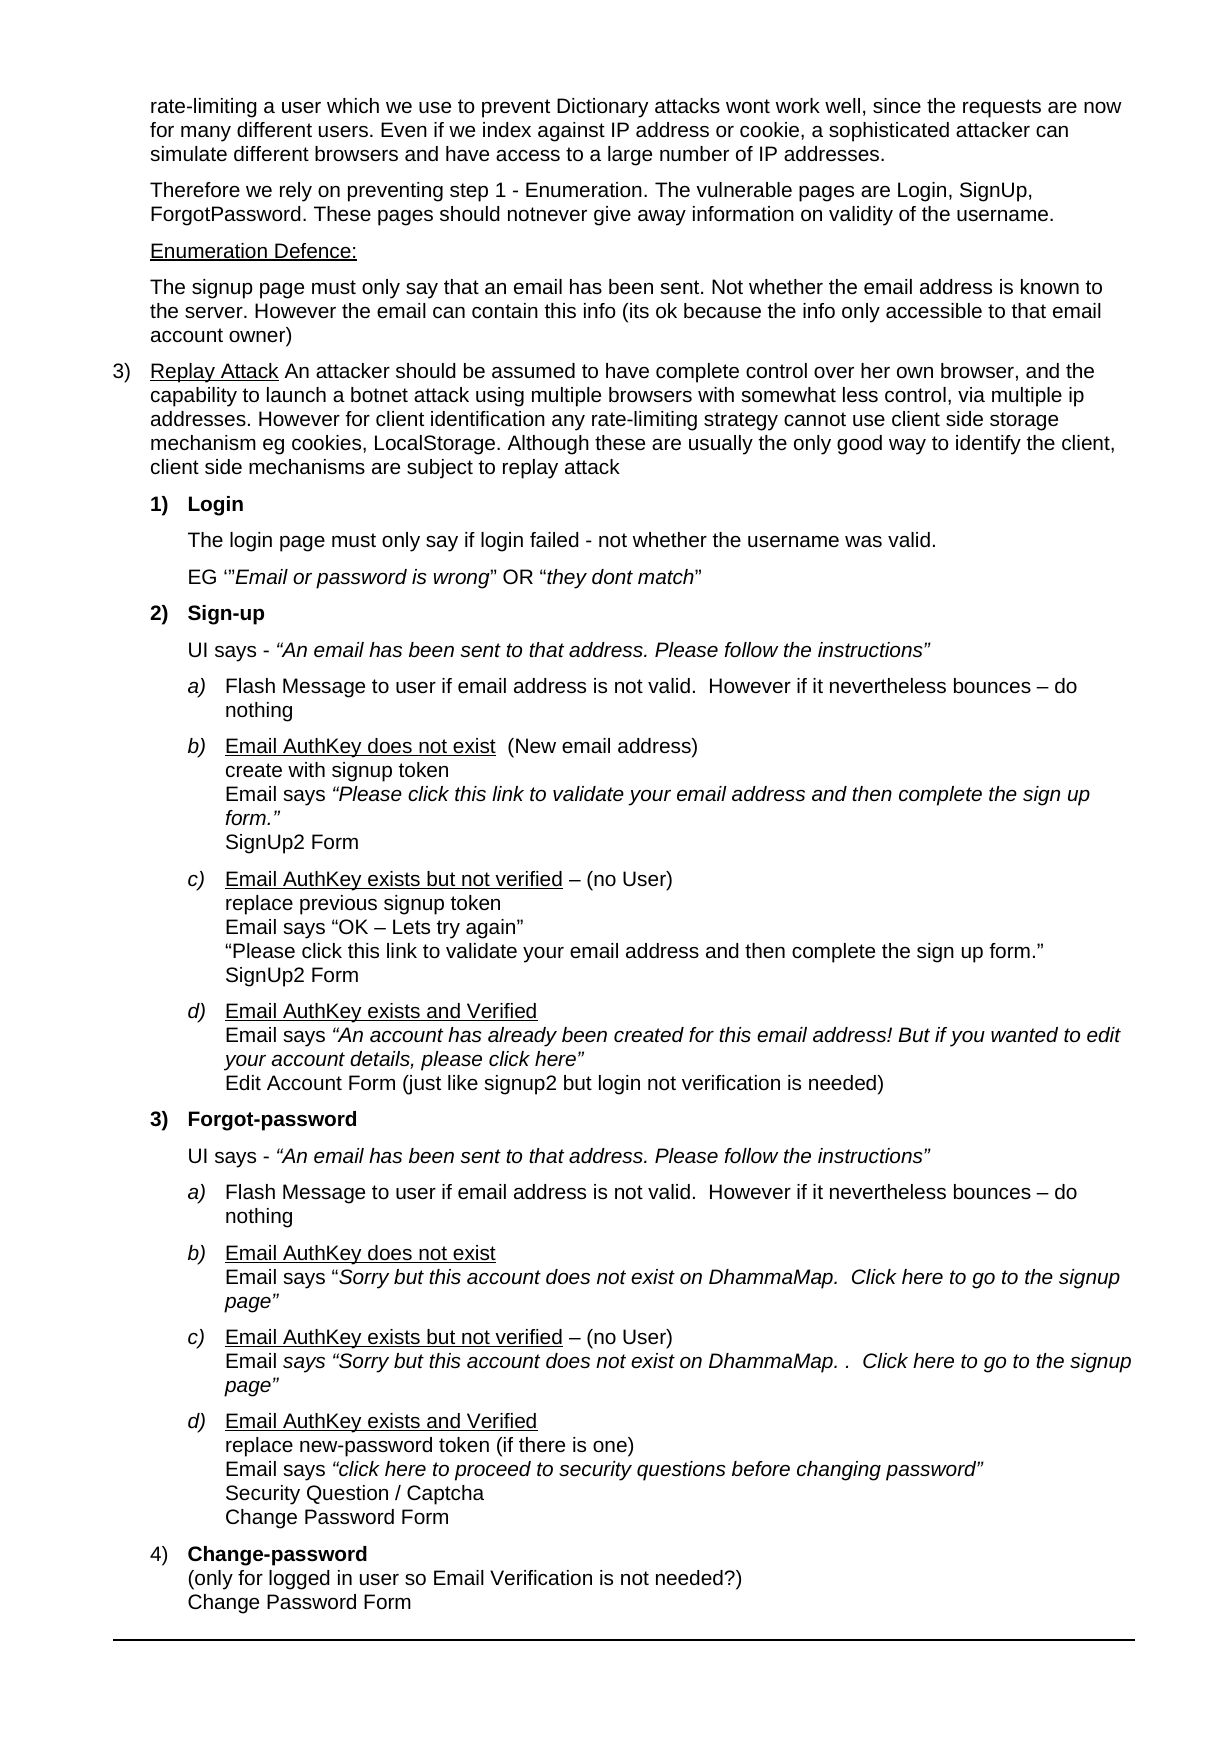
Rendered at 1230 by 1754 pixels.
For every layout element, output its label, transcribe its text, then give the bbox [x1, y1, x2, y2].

text Enumeration Defence: [150, 238, 1135, 262]
list Login [150, 492, 1135, 516]
list Sign-up [150, 601, 1135, 625]
list Email AuthKey exists but not verified – (no User) replace previous signup token Email says “OK – Lets try again” “Please click this link to validate your email address and then complete the sign up form.” SignUp2 Form [187, 867, 1135, 986]
list Forgot-password [150, 1107, 1135, 1131]
list Email AuthKey does not exist (New email address) create with signup token Email says “Please click this link to validate your email address and then complete the sign up form.” SignUp2 Form [187, 734, 1135, 854]
list Flash Message to user if email address is not valid. However if it nevertheless bounces – do nothing [187, 1180, 1135, 1228]
text UI says - “An email has been sent to that address. Please follow the instructions” [187, 637, 1135, 661]
list rate-limiting a user which we use to prevent Dictionary attacks wont work well, since the requests are now for many different users. Even if we index against IP address or cookie, a sophisticated attacker can simulate different browsers and have access to a large number of IP addresses. [112, 94, 1135, 166]
text UI says - “An email has been sent to that address. Please follow the instructions” [187, 1144, 1135, 1168]
text The signup page must only say that an email has been sent. Not whether the email address is known to the server. However the email can contain this info (its ok because the info only accessible to that email account owner) [150, 275, 1135, 347]
list Email AuthKey exists and Verified Email says “An account has already been created for this email address! But if you wanted to edit your account details, please click here” Edit Account Form (just like signup2 but login not verification is needed) [187, 999, 1135, 1095]
list Email AuthKey does not exist Email says “Sorry but this account does not exist on DhammaMap. Click here to go to the signup page” [187, 1241, 1135, 1312]
list Email AuthKey exists but not verified – (no User) Email says “Sorry but this account does not exist on DhammaMap. . Click here to go to the signup page” [187, 1325, 1135, 1397]
list Flash Message to user if email address is not valid. However if it nevertheless bounces – do nothing [187, 674, 1135, 722]
text EG ‘”Email or password is wrong” OR “they dont match” [187, 564, 1135, 588]
list Replay Attack An attacker should be assumed to have complete control over her own browser, and the capability to launch a botnet attack using multiple browsers with somewhat less control, via multiple ip addresses. However for client identification any rate-limiting strategy cannot use client side storage mechanism eg cookies, LocalStorage. Although these are usually the only good way to identify the client, client side mechanisms are subject to replay attack [112, 359, 1135, 479]
text The login page must only say if login failed - not whether the username was valid. [187, 528, 1135, 552]
list Change-password (only for logged in user so Email Verification is not needed?) Change Password Form [150, 1542, 1135, 1613]
text Therefore we rely on preventing step 1 - Enumeration. The vulnerable pages are Login, SignUp, ForgotPassword. These pages should notnever give away information on validity of the username. [150, 178, 1135, 226]
list Email AuthKey exists and Verified replace new-password token (if there is one) Email says “click here to proceed to security questions before changing password” Security Question / Captcha Change Password Form [187, 1409, 1135, 1529]
